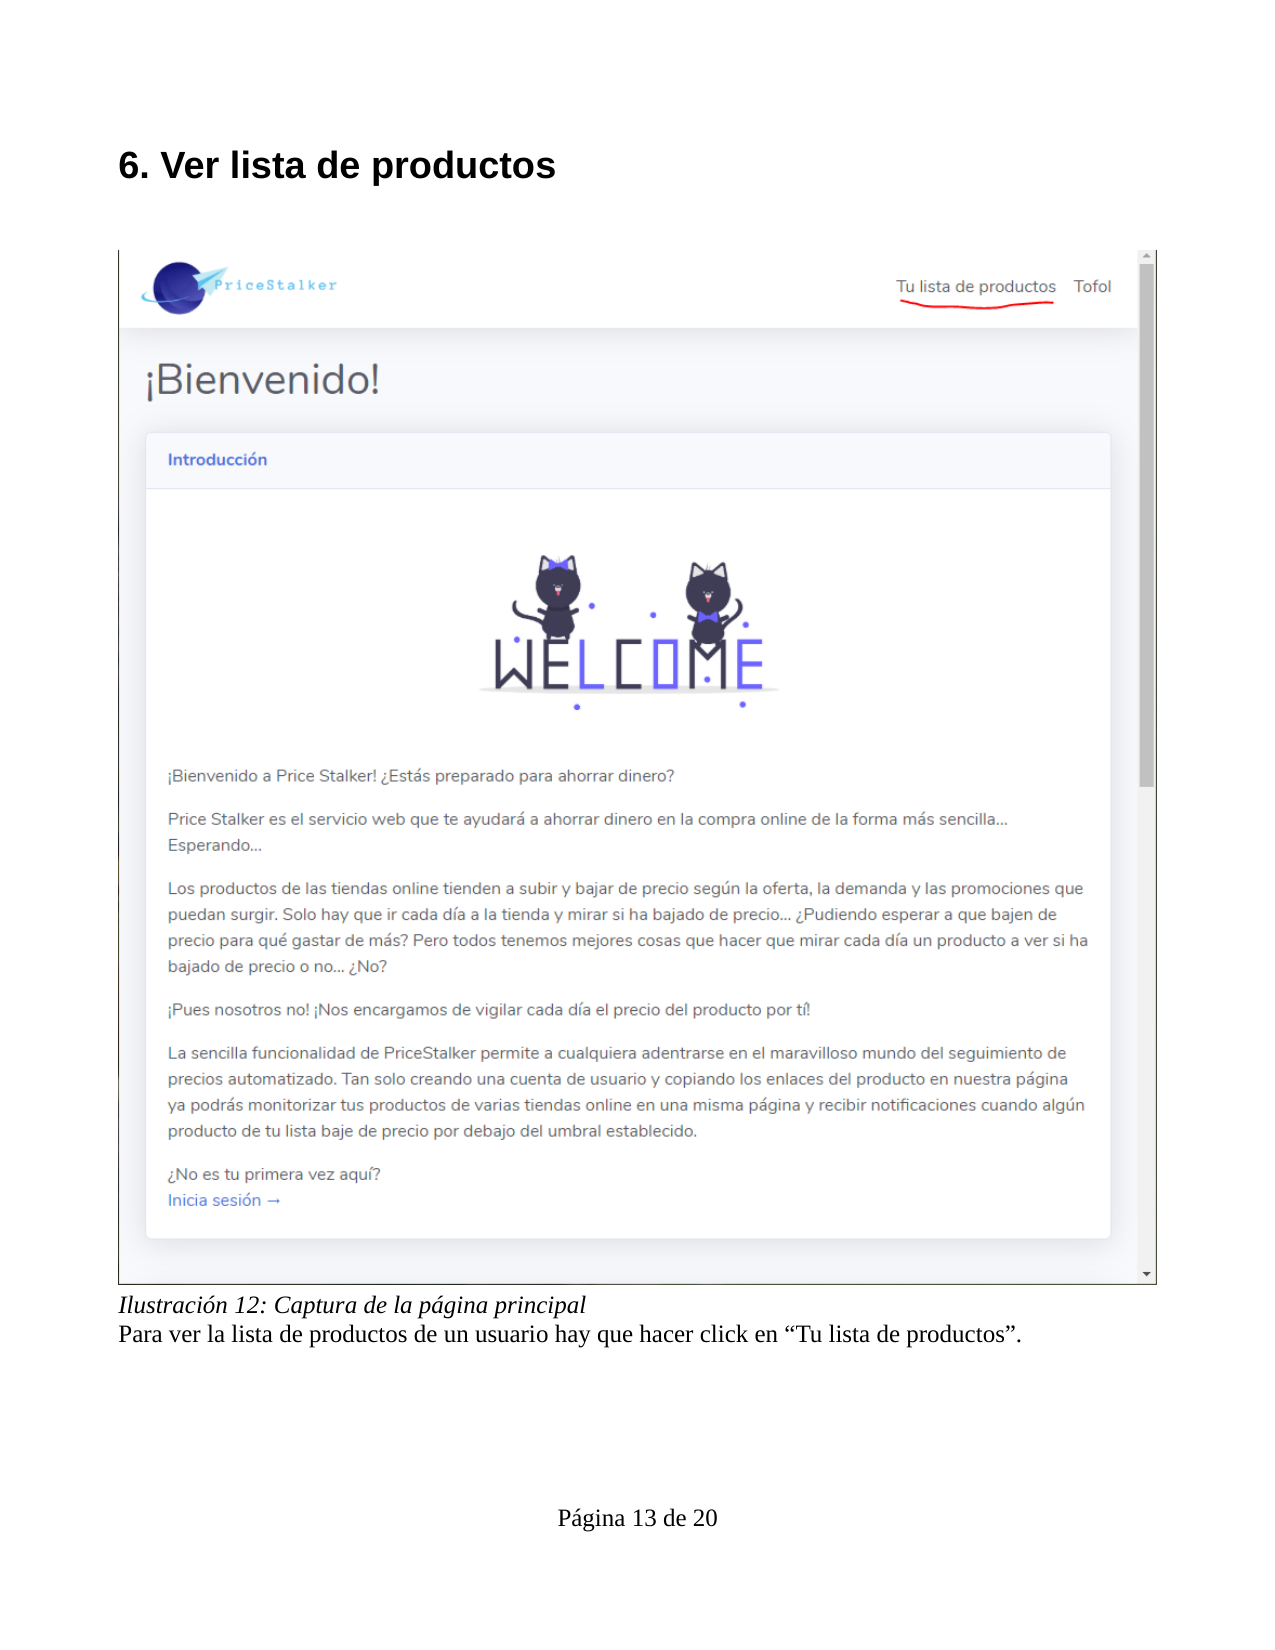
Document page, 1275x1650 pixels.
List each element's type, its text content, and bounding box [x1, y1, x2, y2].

text Ilustración 12: Captura de la página principal [118, 1285, 1157, 1319]
text Para ver la lista de productos de un usuario hay que hacer click en “Tu lista de productos”. [118, 1319, 1157, 1347]
picture [118, 250, 1157, 1285]
subtitle 6. Ver lista de productos [118, 143, 1157, 187]
text [118, 228, 1157, 250]
